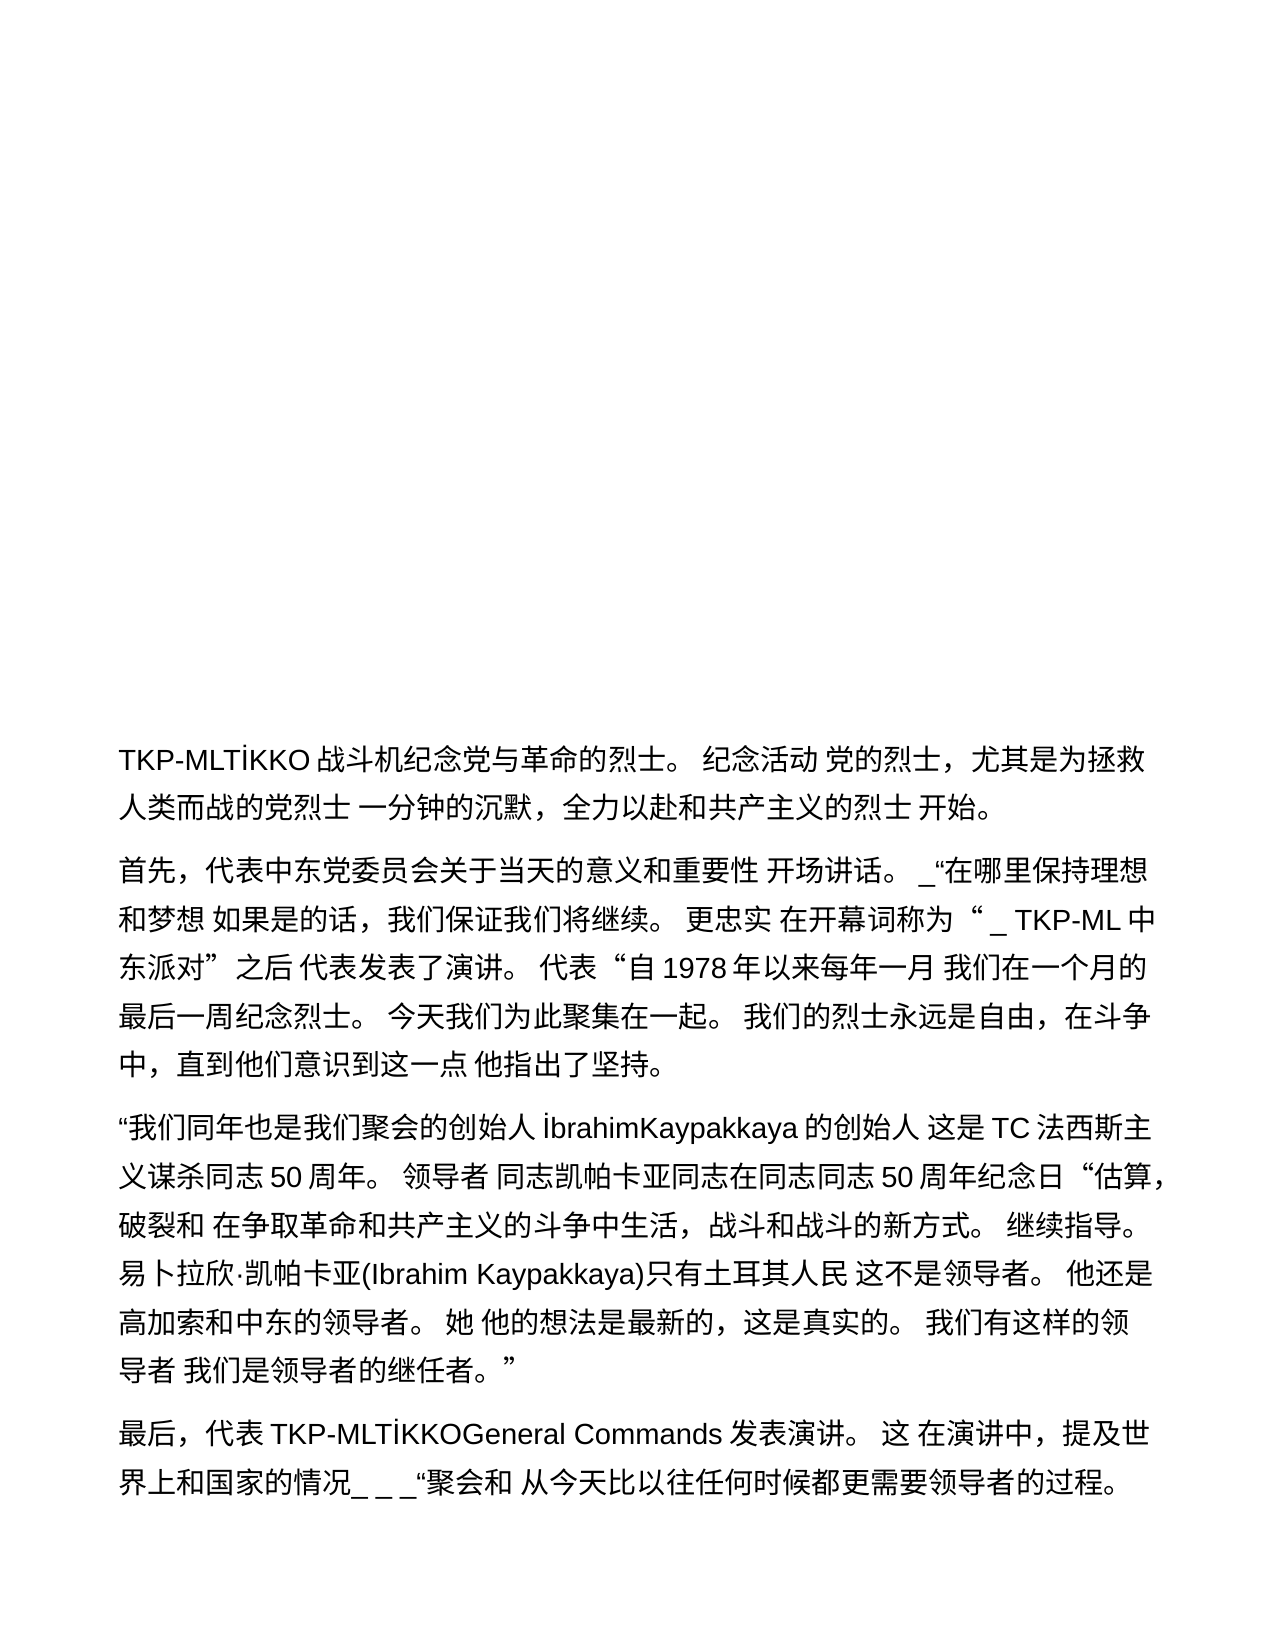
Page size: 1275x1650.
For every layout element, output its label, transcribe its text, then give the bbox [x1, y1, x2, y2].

text 最后，代表TKP-MLTİKKOGeneral Commands发表演讲。 这 在演讲中，提及世界上和国家的情况_ _ _“聚会和 从今天比以往任何时候都更需要领导者的过程。 [118, 1411, 1157, 1502]
text “我们同年也是我们聚会的创始人İbrahimKaypakkaya的创始人 这是TC法西斯主义谋杀同志50周年。 领导者 同志凯帕卡亚同志在同志同志50周年纪念日“估算，破裂和 在争取革命和共产主义的斗争中生活，战斗和战斗的新方式。 继续指导。 易卜拉欣·凯帕卡亚(Ibrahim Kaypakkaya)只有土耳其人民 这不是领导者。 他还是高加索和中东的领导者。 她 他的想法是最新的，这是真实的。 我们有这样的领导者 我们是领导者的继任者。” [118, 1105, 1157, 1390]
text 首先，代表中东党委员会关于当天的意义和重要性 开场讲话。 _“在哪里保持理想和梦想 如果是的话，我们保证我们将继续。 更忠实 在开幕词称为“ _ TKP-ML中东派对”之后 代表发表了演讲。 代表“自1978年以来每年一月 我们在一个月的最后一周纪念烈士。 今天我们为此聚集在一起。 我们的烈士永远是自由，在斗争中，直到他们意识到这一点 他指出了坚持。 [118, 848, 1157, 1084]
text TKP-MLTİKKO战斗机纪念党与革命的烈士。 纪念活动 党的烈士，尤其是为拯救人类而战的党烈士 一分钟的沉默，全力以赴和共产主义的烈士 开始。 [118, 118, 1157, 827]
